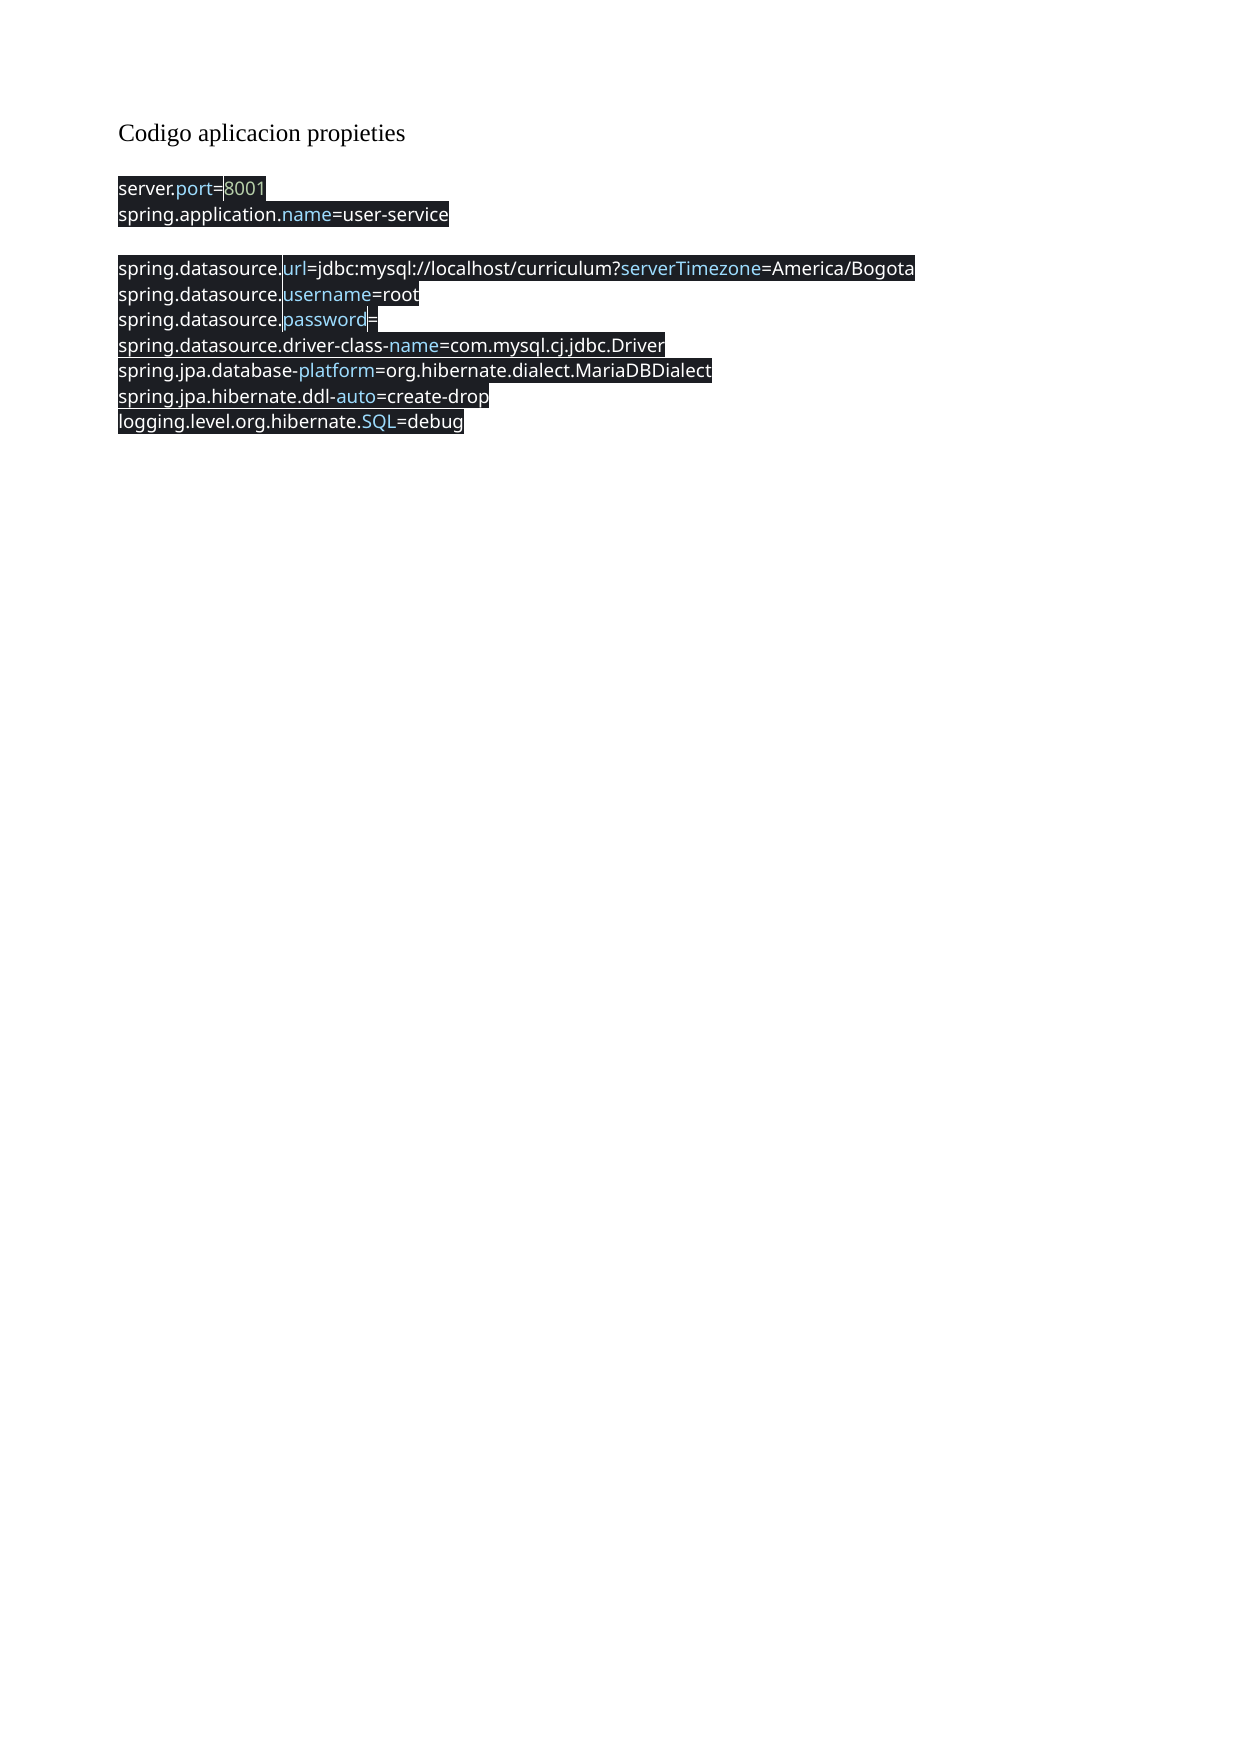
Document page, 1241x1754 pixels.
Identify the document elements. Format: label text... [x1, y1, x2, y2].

text spring.application.name=user-service [118, 201, 1122, 227]
text spring.jpa.database-platform=org.hibernate.dialect.MariaDBDialect [118, 357, 1122, 383]
text server.port=8001 [118, 176, 1122, 201]
text spring.datasource.username=root [118, 281, 1122, 306]
text logging.level.org.hibernate.SQL=debug [118, 408, 1122, 434]
text spring.datasource.driver-class-name=com.mysql.cj.jdbc.Driver [118, 332, 1122, 357]
text Codigo aplicacion propieties [118, 118, 1122, 147]
text spring.datasource.password= [118, 306, 1122, 332]
text spring.jpa.hibernate.ddl-auto=create-drop [118, 383, 1122, 408]
text spring.datasource.url=jdbc:mysql://localhost/curriculum?serverTimezone=America/Bogota [118, 255, 1122, 281]
